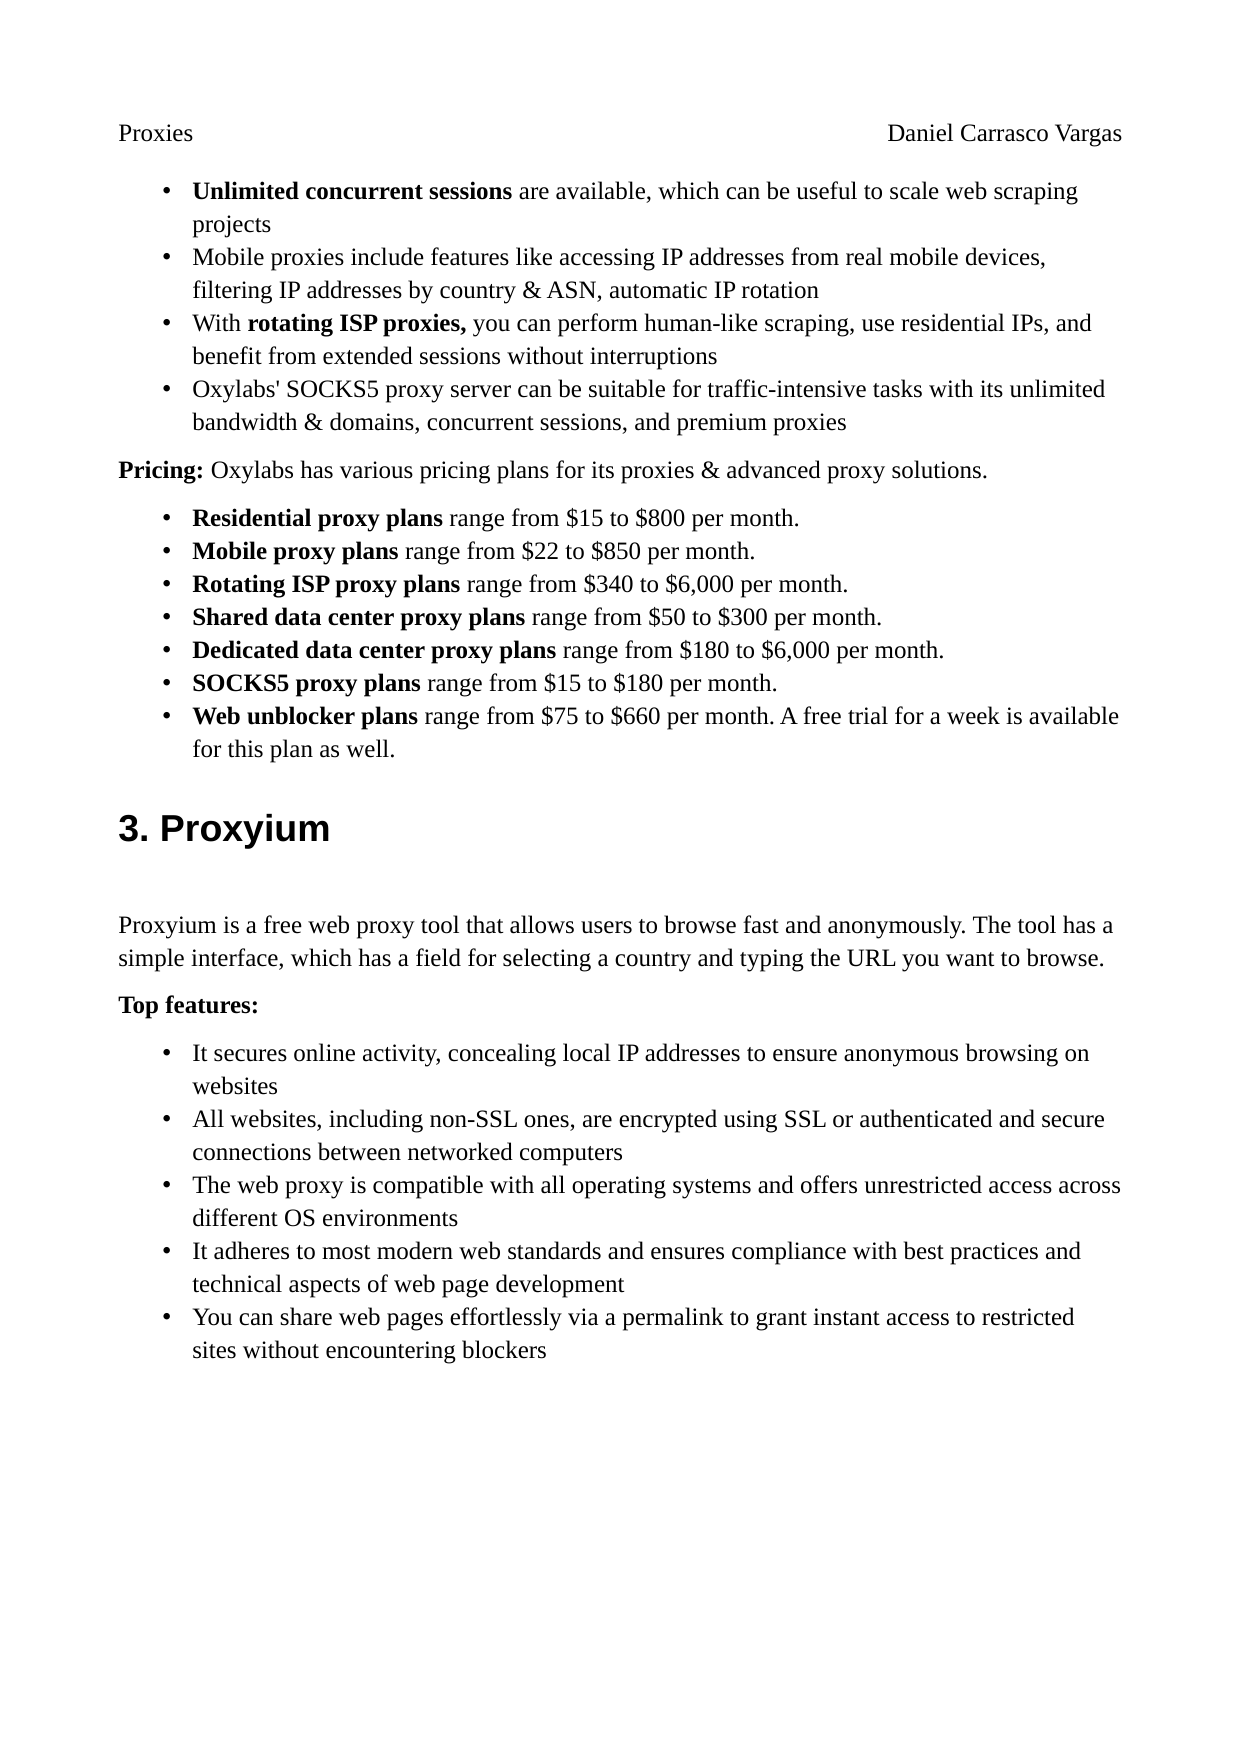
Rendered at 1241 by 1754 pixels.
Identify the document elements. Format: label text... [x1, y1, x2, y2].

list Web unblocker plans range from $75 to $660 per month. A free trial for a week is available for this plan as well. [162, 701, 1122, 763]
list Shared data center proxy plans range from $50 to $300 per month. [162, 602, 1122, 631]
list The web proxy is compatible with all operating systems and offers unrestricted access across different OS environments [162, 1170, 1122, 1232]
text Pricing: Oxylabs has various pricing plans for its proxies & advanced proxy solutions. [118, 455, 1122, 484]
list Mobile proxies include features like accessing IP addresses from real mobile devices, filtering IP addresses by country & ASN, automatic IP rotation [162, 242, 1122, 304]
list You can share web pages effortlessly via a permalink to grant instant access to restricted sites without encountering blockers [162, 1302, 1122, 1364]
text Proxyium is a free web proxy tool that allows users to browse fast and anonymously. The tool has a simple interface, which has a field for selecting a country and typing the URL you want to browse. [118, 910, 1122, 971]
list With rotating ISP proxies, you can perform human-like scraping, use residential IPs, and benefit from extended sessions without interruptions [162, 308, 1122, 370]
text Top features: [118, 990, 1122, 1019]
list Residential proxy plans range from $15 to $800 per month. [162, 503, 1122, 531]
list It adheres to most modern web standards and ensures compliance with best practices and technical aspects of web page development [162, 1236, 1122, 1298]
list SOCKS5 proxy plans range from $15 to $180 per month. [162, 668, 1122, 697]
list Mobile proxy plans range from $22 to $850 per month. [162, 536, 1122, 564]
list It secures online activity, concealing local IP addresses to ensure anonymous browsing on websites [162, 1038, 1122, 1100]
list All websites, including non-SSL ones, are encrypted using SSL or authenticated and secure connections between networked computers [162, 1104, 1122, 1166]
subtitle 3. Proxyium [118, 806, 1122, 849]
list Dedicated data center proxy plans range from $180 to $6,000 per month. [162, 635, 1122, 663]
list Rotating ISP proxy plans range from $340 to $6,000 per month. [162, 569, 1122, 597]
list Oxylabs' SOCKS5 proxy server can be suitable for traffic-intensive tasks with its unlimited bandwidth & domains, concurrent sessions, and premium proxies [162, 374, 1122, 436]
list Unlimited concurrent sessions are available, which can be useful to scale web scraping projects [162, 176, 1122, 238]
